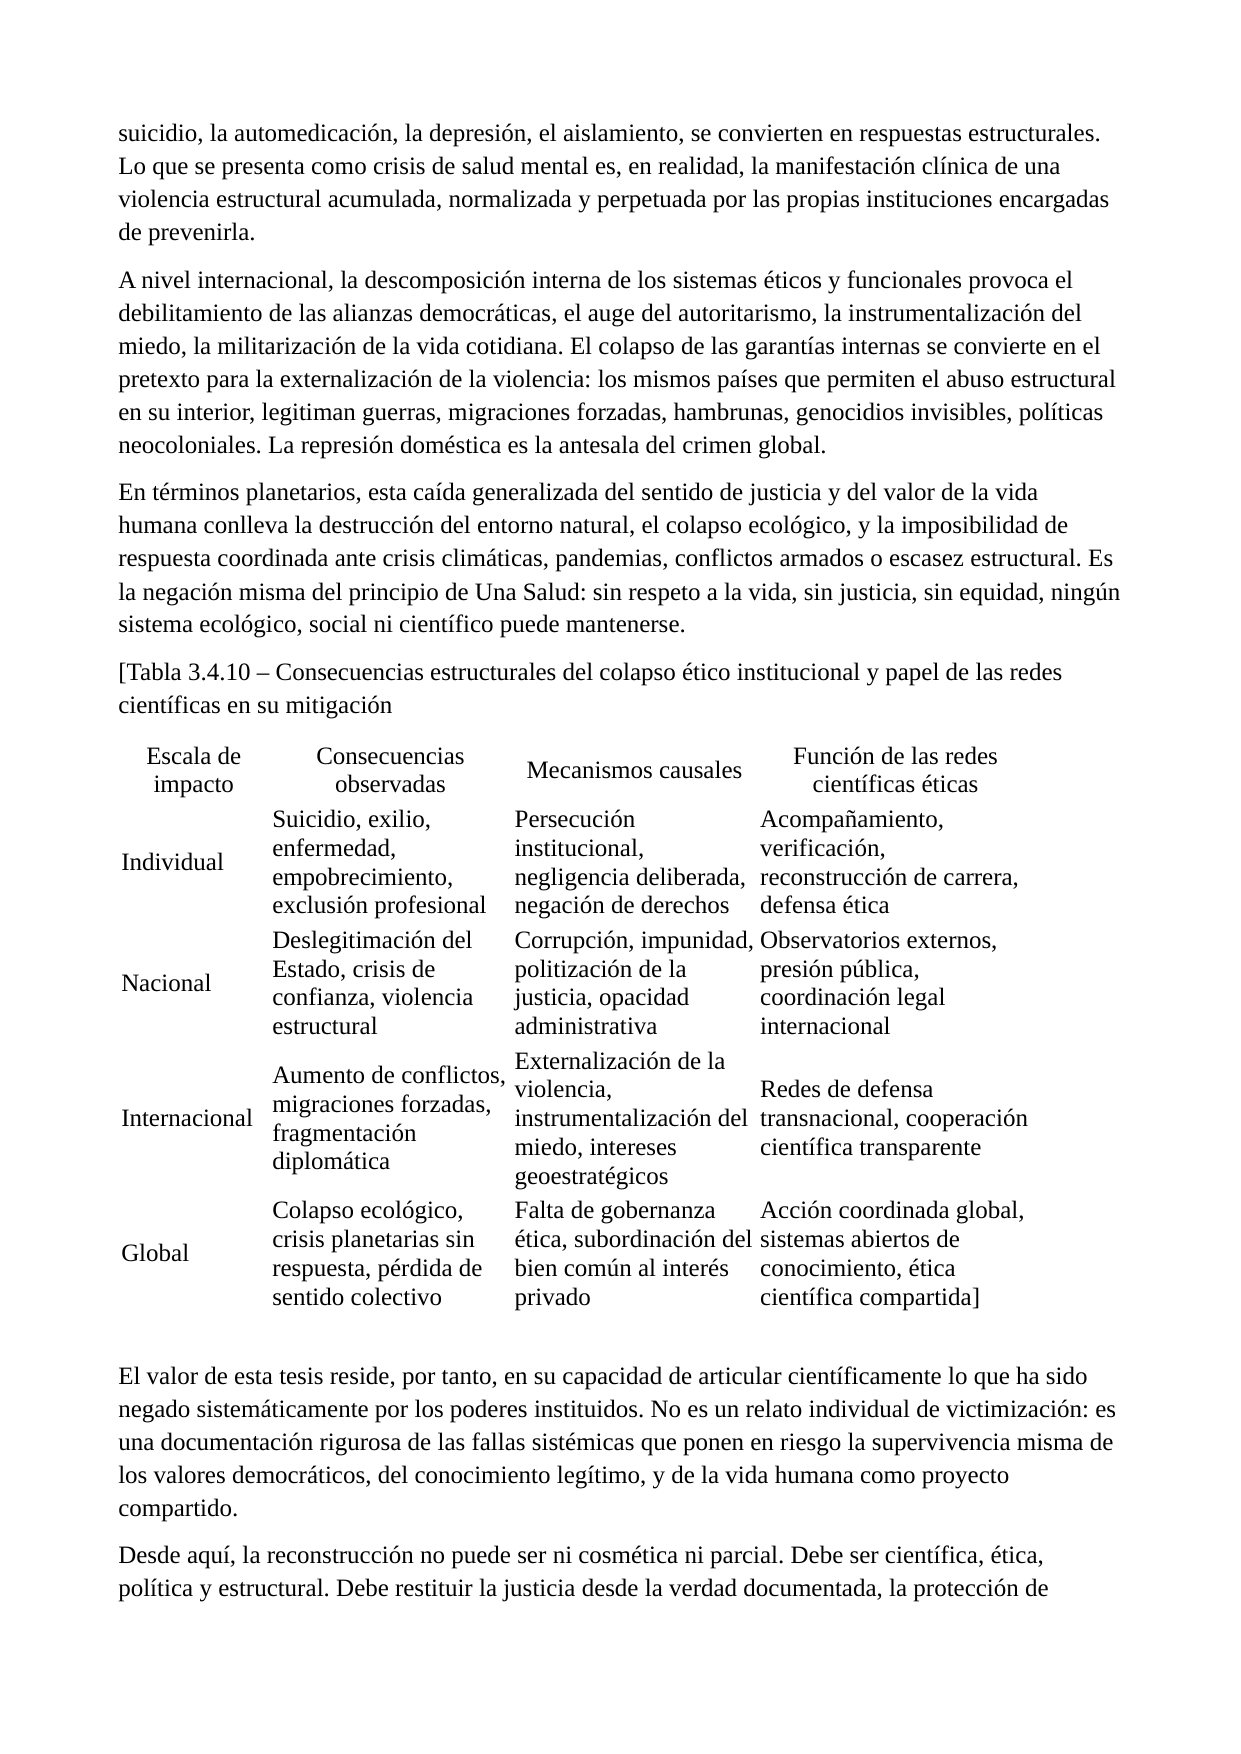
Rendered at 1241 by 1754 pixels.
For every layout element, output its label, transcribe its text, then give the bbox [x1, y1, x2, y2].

table_cell Individual [118, 801, 269, 922]
table_cell Persecución institucional, negligencia deliberada, negación de derechos [511, 801, 757, 922]
table_cell Nacional [118, 922, 269, 1043]
table_cell Acompañamiento, verificación, reconstrucción de carrera, defensa ética [757, 801, 1033, 922]
table_cell Internacional [118, 1043, 269, 1192]
text [Tabla 3.4.10 – Consecuencias estructurales del colapso ético institucional y papel de las redes científicas en su mitigación [118, 657, 1122, 719]
table_cell Redes de defensa transnacional, cooperación científica transparente [757, 1043, 1033, 1192]
text Desde aquí, la reconstrucción no puede ser ni cosmética ni parcial. Debe ser científica, ética, política y estructural. Debe restituir la justicia desde la verdad documentada, la protección de [118, 1541, 1122, 1602]
text El valor de esta tesis reside, por tanto, en su capacidad de articular científicamente lo que ha sido negado sistemáticamente por los poderes instituidos. No es un relato individual de victimización: es una documentación rigurosa de las fallas sistémicas que ponen en riesgo la supervivencia misma de los valores democráticos, del conocimiento legítimo, y de la vida humana como proyecto compartido. [118, 1361, 1122, 1522]
text A nivel internacional, la descomposición interna de los sistemas éticos y funcionales provoca el debilitamiento de las alianzas democráticas, el auge del autoritarismo, la instrumentalización del miedo, la militarización de la vida cotidiana. El colapso de las garantías internas se convierte en el pretexto para la externalización de la violencia: los mismos países que permiten el abuso estructural en su interior, legitiman guerras, migraciones forzadas, hambrunas, genocidios invisibles, políticas neocoloniales. La represión doméstica es la antesala del crimen global. [118, 265, 1122, 459]
text En términos planetarios, esta caída generalizada del sentido de justicia y del valor de la vida humana conlleva la destrucción del entorno natural, el colapso ecológico, y la imposibilidad de respuesta coordinada ante crisis climáticas, pandemias, conflictos armados o escasez estructural. Es la negación misma del principio de Una Salud: sin respeto a la vida, sin justicia, sin equidad, ningún sistema ecológico, social ni científico puede mantenerse. [118, 477, 1122, 638]
table_cell Falta de gobernanza ética, subordinación del bien común al interés privado [511, 1193, 757, 1313]
table_cell Externalización de la violencia, instrumentalización del miedo, intereses geoestratégicos [511, 1043, 757, 1192]
table_header Escala de impacto [118, 738, 269, 801]
table_header Función de las redes científicas éticas [757, 738, 1033, 801]
text suicidio, la automedicación, la depresión, el aislamiento, se convierten en respuestas estructurales. Lo que se presenta como crisis de salud mental es, en realidad, la manifestación clínica de una violencia estructural acumulada, normalizada y perpetuada por las propias instituciones encargadas de prevenirla. [118, 118, 1122, 246]
table_cell Suicidio, exilio, enfermedad, empobrecimiento, exclusión profesional [269, 801, 511, 922]
table_header Consecuencias observadas [269, 738, 511, 801]
table_cell Deslegitimación del Estado, crisis de confianza, violencia estructural [269, 922, 511, 1043]
table_cell Colapso ecológico, crisis planetarias sin respuesta, pérdida de sentido colectivo [269, 1193, 511, 1313]
table_cell Corrupción, impunidad, politización de la justicia, opacidad administrativa [511, 922, 757, 1043]
table_cell Observatorios externos, presión pública, coordinación legal internacional [757, 922, 1033, 1043]
table_cell Aumento de conflictos, migraciones forzadas, fragmentación diplomática [269, 1043, 511, 1192]
table_cell Acción coordinada global, sistemas abiertos de conocimiento, ética científica compartida] [757, 1193, 1033, 1313]
table_cell Global [118, 1193, 269, 1313]
table_header Mecanismos causales [511, 738, 757, 801]
